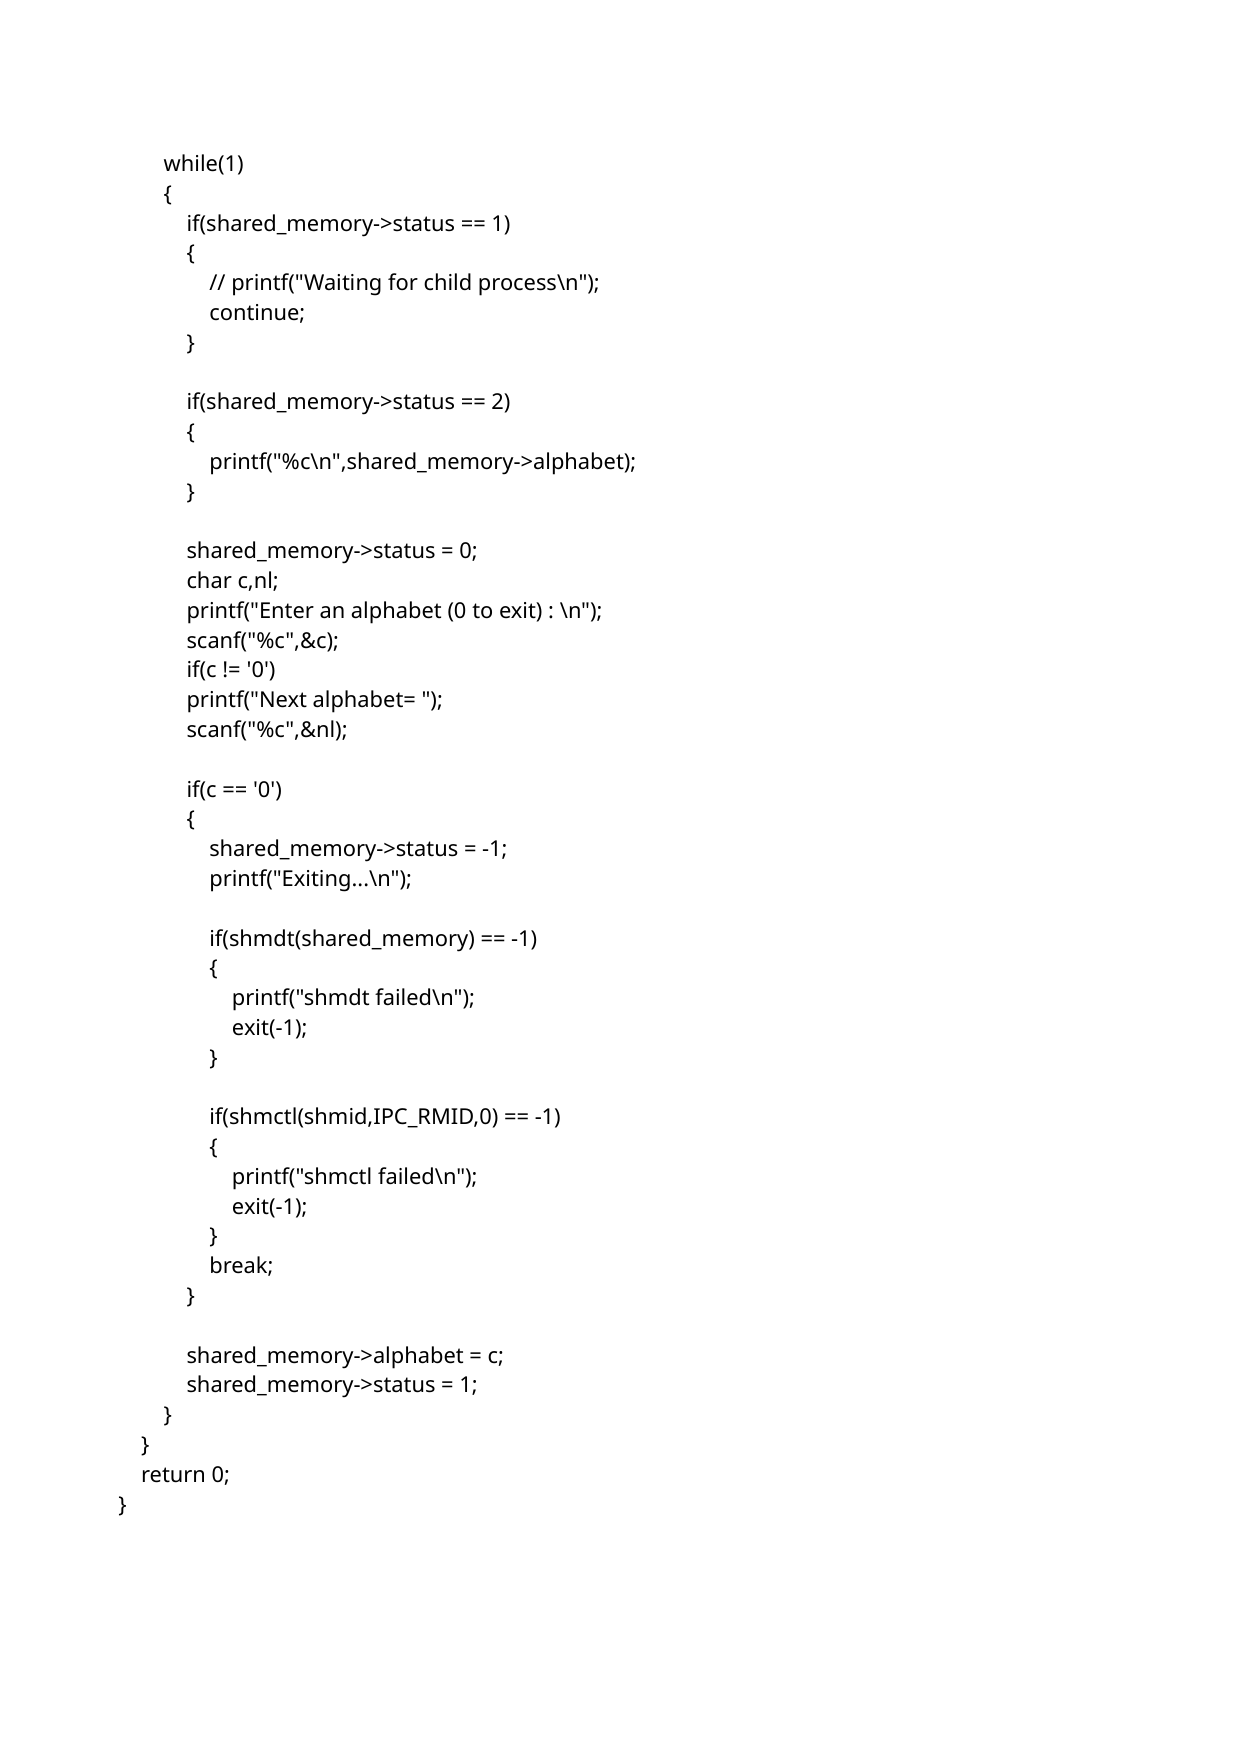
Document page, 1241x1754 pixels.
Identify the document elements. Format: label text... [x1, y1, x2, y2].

text if(shared_memory->status == 1) [118, 207, 1122, 237]
text } [118, 1042, 1122, 1071]
text printf("Next alphabet= "); [118, 684, 1122, 714]
text scanf("%c",&nl); [118, 714, 1122, 744]
text } [118, 476, 1122, 505]
text } [118, 1220, 1122, 1250]
text { [118, 416, 1122, 446]
text if(c != '0') [118, 654, 1122, 684]
text } [118, 1429, 1122, 1459]
text } [118, 1488, 1122, 1518]
text printf("%c\n",shared_memory->alphabet); [118, 446, 1122, 476]
text exit(-1); [118, 1012, 1122, 1042]
text shared_memory->status = 1; [118, 1369, 1122, 1399]
text shared_memory->status = -1; [118, 833, 1122, 863]
text printf("shmctl failed\n"); [118, 1161, 1122, 1191]
text { [118, 178, 1122, 207]
text if(shmdt(shared_memory) == -1) [118, 922, 1122, 952]
text shared_memory->status = 0; [118, 535, 1122, 565]
text } [118, 1399, 1122, 1429]
text char c,nl; [118, 565, 1122, 595]
text if(c == '0') [118, 773, 1122, 803]
text exit(-1); [118, 1191, 1122, 1220]
text { [118, 952, 1122, 982]
text return 0; [118, 1459, 1122, 1488]
text { [118, 1131, 1122, 1161]
text while(1) [118, 148, 1122, 178]
text printf("Exiting...\n"); [118, 863, 1122, 893]
text printf("Enter an alphabet (0 to exit) : \n"); [118, 595, 1122, 624]
text if(shmctl(shmid,IPC_RMID,0) == -1) [118, 1101, 1122, 1131]
text { [118, 237, 1122, 267]
text } [118, 1280, 1122, 1310]
text { [118, 803, 1122, 833]
text scanf("%c",&c); [118, 624, 1122, 654]
text shared_memory->alphabet = c; [118, 1339, 1122, 1369]
text break; [118, 1250, 1122, 1280]
text if(shared_memory->status == 2) [118, 386, 1122, 416]
text printf("shmdt failed\n"); [118, 982, 1122, 1012]
text // printf("Waiting for child process\n"); [118, 267, 1122, 297]
text } [118, 327, 1122, 356]
text continue; [118, 297, 1122, 327]
